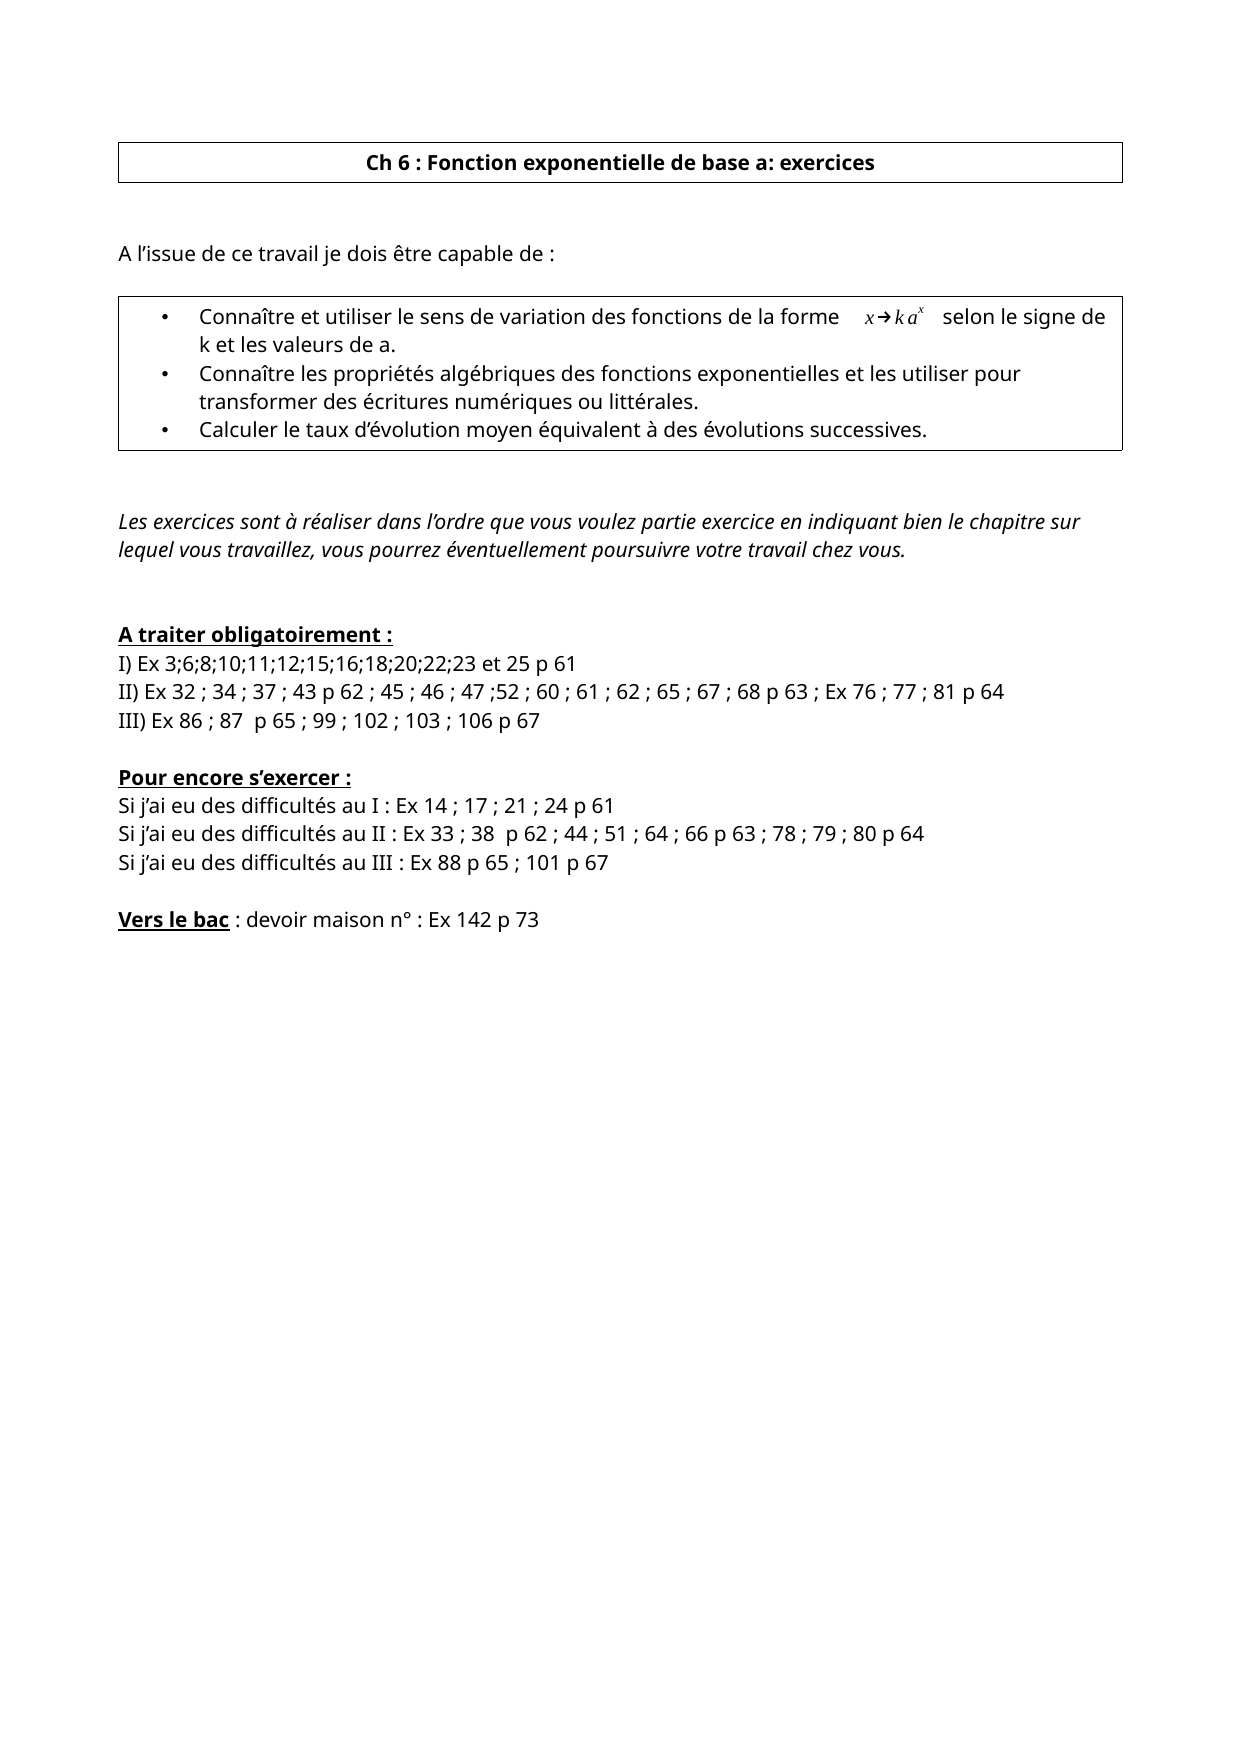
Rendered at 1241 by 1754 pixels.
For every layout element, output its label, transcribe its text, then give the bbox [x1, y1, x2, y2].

text A l’issue de ce travail je dois être capable de : [118, 239, 1122, 268]
text Vers le bac : devoir maison n° : Ex 142 p 73 [118, 905, 1122, 933]
text II) Ex 32 ; 34 ; 37 ; 43 p 62 ; 45 ; 46 ; 47 ;52 ; 60 ; 61 ; 62 ; 65 ; 67 ; 68 p 63 ; Ex 76 ; 77 ; 81 p 64 [118, 677, 1122, 706]
text Si j’ai eu des difficultés au I : Ex 14 ; 17 ; 21 ; 24 p 61 [118, 791, 1122, 819]
table_header Connaître et utiliser le sens de variation des fonctions de la forme selon le signe de k et les valeurs de a. Connaître les propriétés algébriques des fonctions exponentielles et les utiliser pour transformer des écritures numériques ou littérales. Calculer le taux d’évolution moyen équivalent à des évolutions successives. [119, 297, 1122, 450]
text Les exercices sont à réaliser dans l’ordre que vous voulez partie exercice en indiquant bien le chapitre sur lequel vous travaillez, vous pourrez éventuellement poursuivre votre travail chez vous. [118, 507, 1122, 564]
text A traiter obligatoirement : [118, 621, 1122, 649]
text Si j’ai eu des difficultés au II : Ex 33 ; 38 p 62 ; 44 ; 51 ; 64 ; 66 p 63 ; 78 ; 79 ; 80 p 64 [118, 819, 1122, 848]
text Si j’ai eu des difficultés au III : Ex 88 p 65 ; 101 p 67 [118, 848, 1122, 876]
text Pour encore s’exercer : [118, 763, 1122, 791]
text I) Ex 3;6;8;10;11;12;15;16;18;20;22;23 et 25 p 61 [118, 649, 1122, 677]
text III) Ex 86 ; 87 p 65 ; 99 ; 102 ; 103 ; 106 p 67 [118, 706, 1122, 734]
table_header Ch 6 : Fonction exponentielle de base a: exercices [119, 143, 1122, 182]
